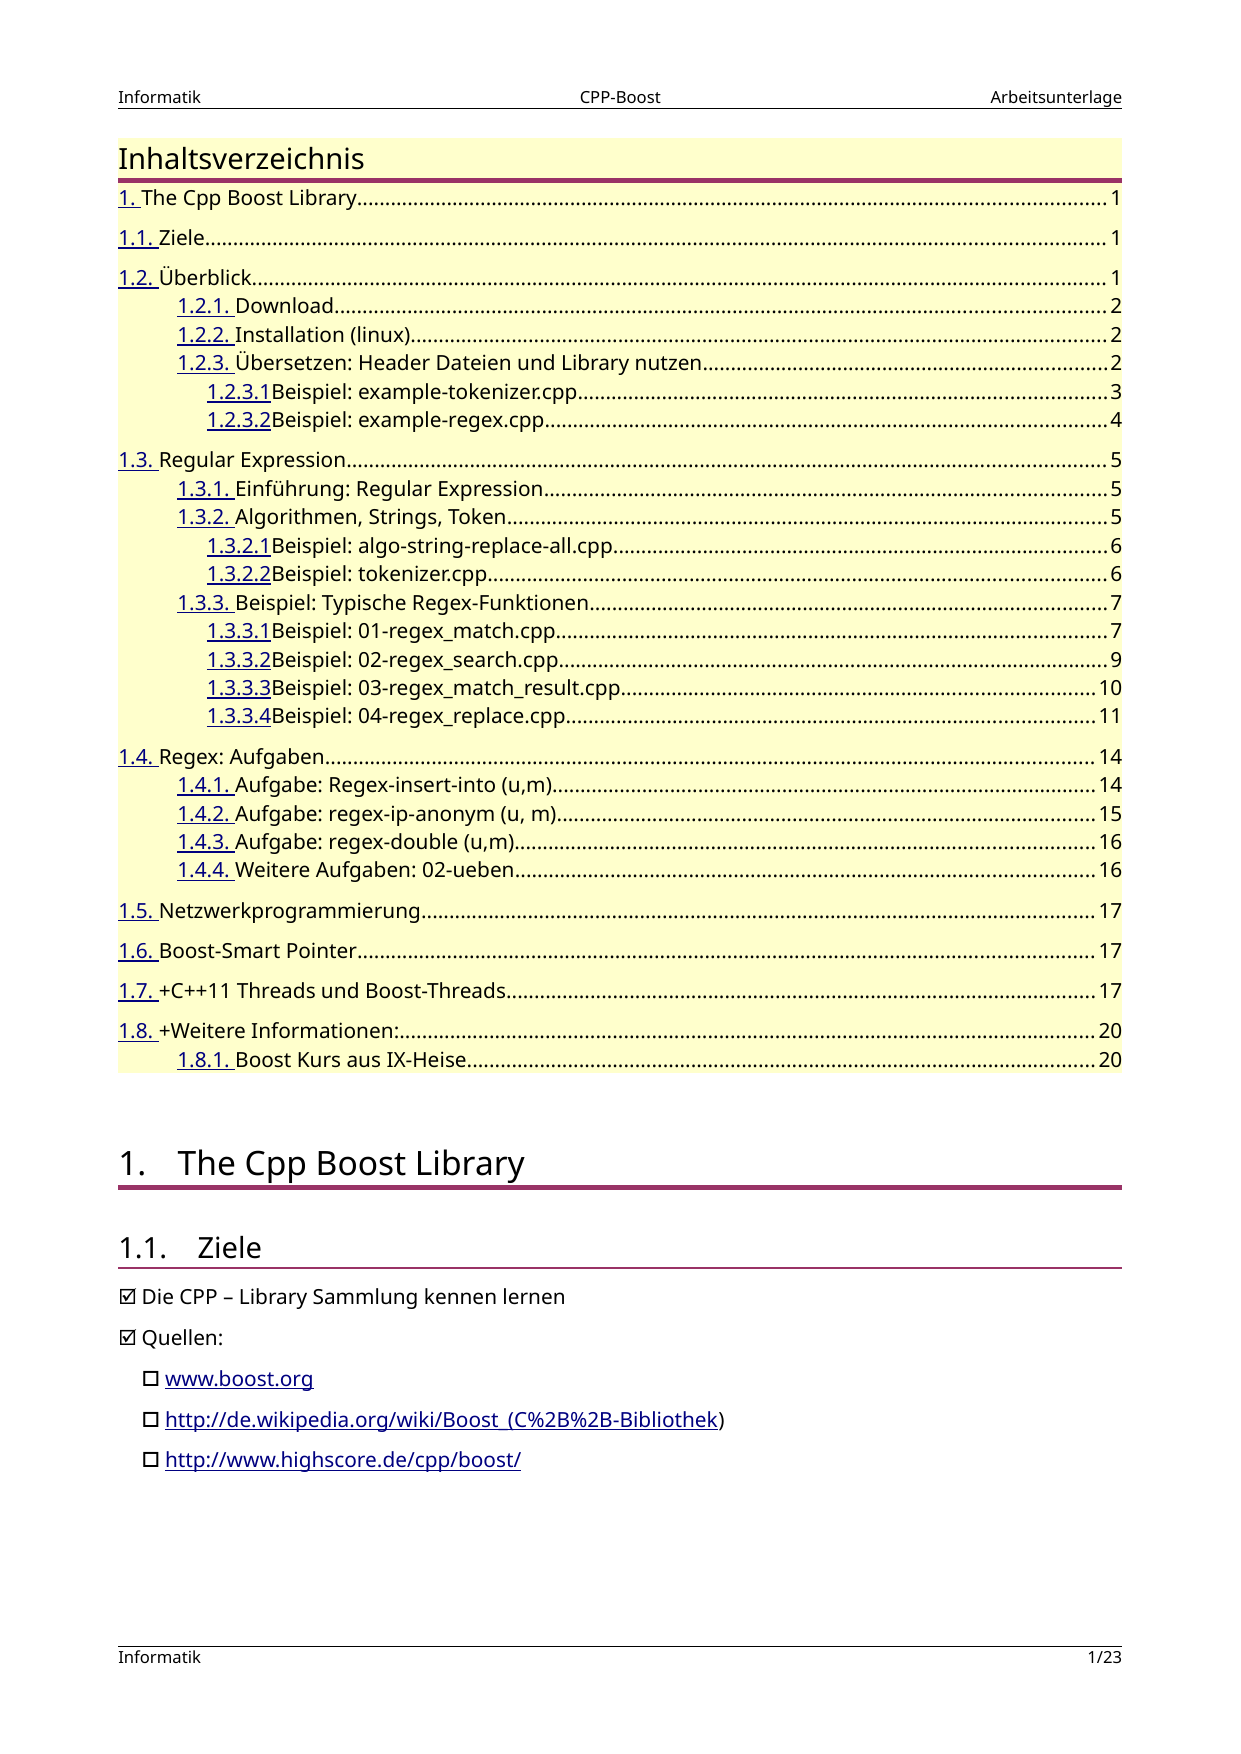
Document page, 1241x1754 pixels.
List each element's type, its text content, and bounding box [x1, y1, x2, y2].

text 1.3.3.2Beispiel: 02-regex_search.cpp 9 [207, 645, 1122, 673]
text 1.3.3.1Beispiel: 01-regex_match.cpp 7 [207, 616, 1122, 645]
subtitle The Cpp Boost Library [118, 1139, 1122, 1185]
text 1.8.1. Boost Kurs aus IX-Heise 20 [177, 1045, 1122, 1073]
list Quellen: [118, 1323, 1122, 1351]
subtitle Inhaltsverzeichnis [118, 138, 1122, 178]
text 1.3.3.3Beispiel: 03-regex_match_result.cpp 10 [207, 673, 1122, 702]
text 1.3.2. Algorithmen, Strings, Token 5 [177, 502, 1122, 531]
list http://www.highscore.de/cpp/boost/ [141, 1446, 1122, 1474]
text 1.2.2. Installation (linux) 2 [177, 320, 1122, 348]
text 1.3.1. Einführung: Regular Expression 5 [177, 474, 1122, 502]
text 1.3.3.4Beispiel: 04-regex_replace.cpp 11 [207, 702, 1122, 730]
text 1.2. Überblick 1 [118, 263, 1122, 292]
text 1.2.3.1Beispiel: example-tokenizer.cpp 3 [207, 377, 1122, 405]
text 1.2.1. Download 2 [177, 292, 1122, 320]
text 1.4.2. Aufgabe: regex-ip-anonym (u, m) 15 [177, 799, 1122, 827]
subtitle Ziele [118, 1228, 1122, 1267]
text 1.2.3.2Beispiel: example-regex.cpp 4 [207, 405, 1122, 434]
text 1.4.4. Weitere Aufgaben: 02-ueben 16 [177, 856, 1122, 884]
text 1.4. Regex: Aufgaben 14 [118, 742, 1122, 770]
text 1.1. Ziele 1 [118, 223, 1122, 251]
text 1.6. Boost-Smart Pointer 17 [118, 936, 1122, 964]
text 1.5. Netzwerkprogrammierung 17 [118, 896, 1122, 924]
text 1.7. +C++11 Threads und Boost-Threads 17 [118, 976, 1122, 1004]
text 1.3.3. Beispiel: Typische Regex-Funktionen 7 [177, 588, 1122, 616]
text 1.3.2.1Beispiel: algo-string-replace-all.cpp 6 [207, 531, 1122, 559]
list Die CPP – Library Sammlung kennen lernen [118, 1282, 1122, 1310]
list http://de.wikipedia.org/wiki/Boost_(C%2B%2B-Bibliothek) [141, 1405, 1122, 1433]
text 1.3.2.2Beispiel: tokenizer.cpp 6 [207, 559, 1122, 588]
text 1.3. Regular Expression 5 [118, 446, 1122, 474]
text 1. The Cpp Boost Library 1 [118, 183, 1122, 211]
text 1.2.3. Übersetzen: Header Dateien und Library nutzen 2 [177, 348, 1122, 377]
list www.boost.org [141, 1364, 1122, 1392]
text 1.4.3. Aufgabe: regex-double (u,m) 16 [177, 827, 1122, 856]
text 1.4.1. Aufgabe: Regex-insert-into (u,m) 14 [177, 770, 1122, 799]
text 1.8. +Weitere Informationen: 20 [118, 1016, 1122, 1045]
